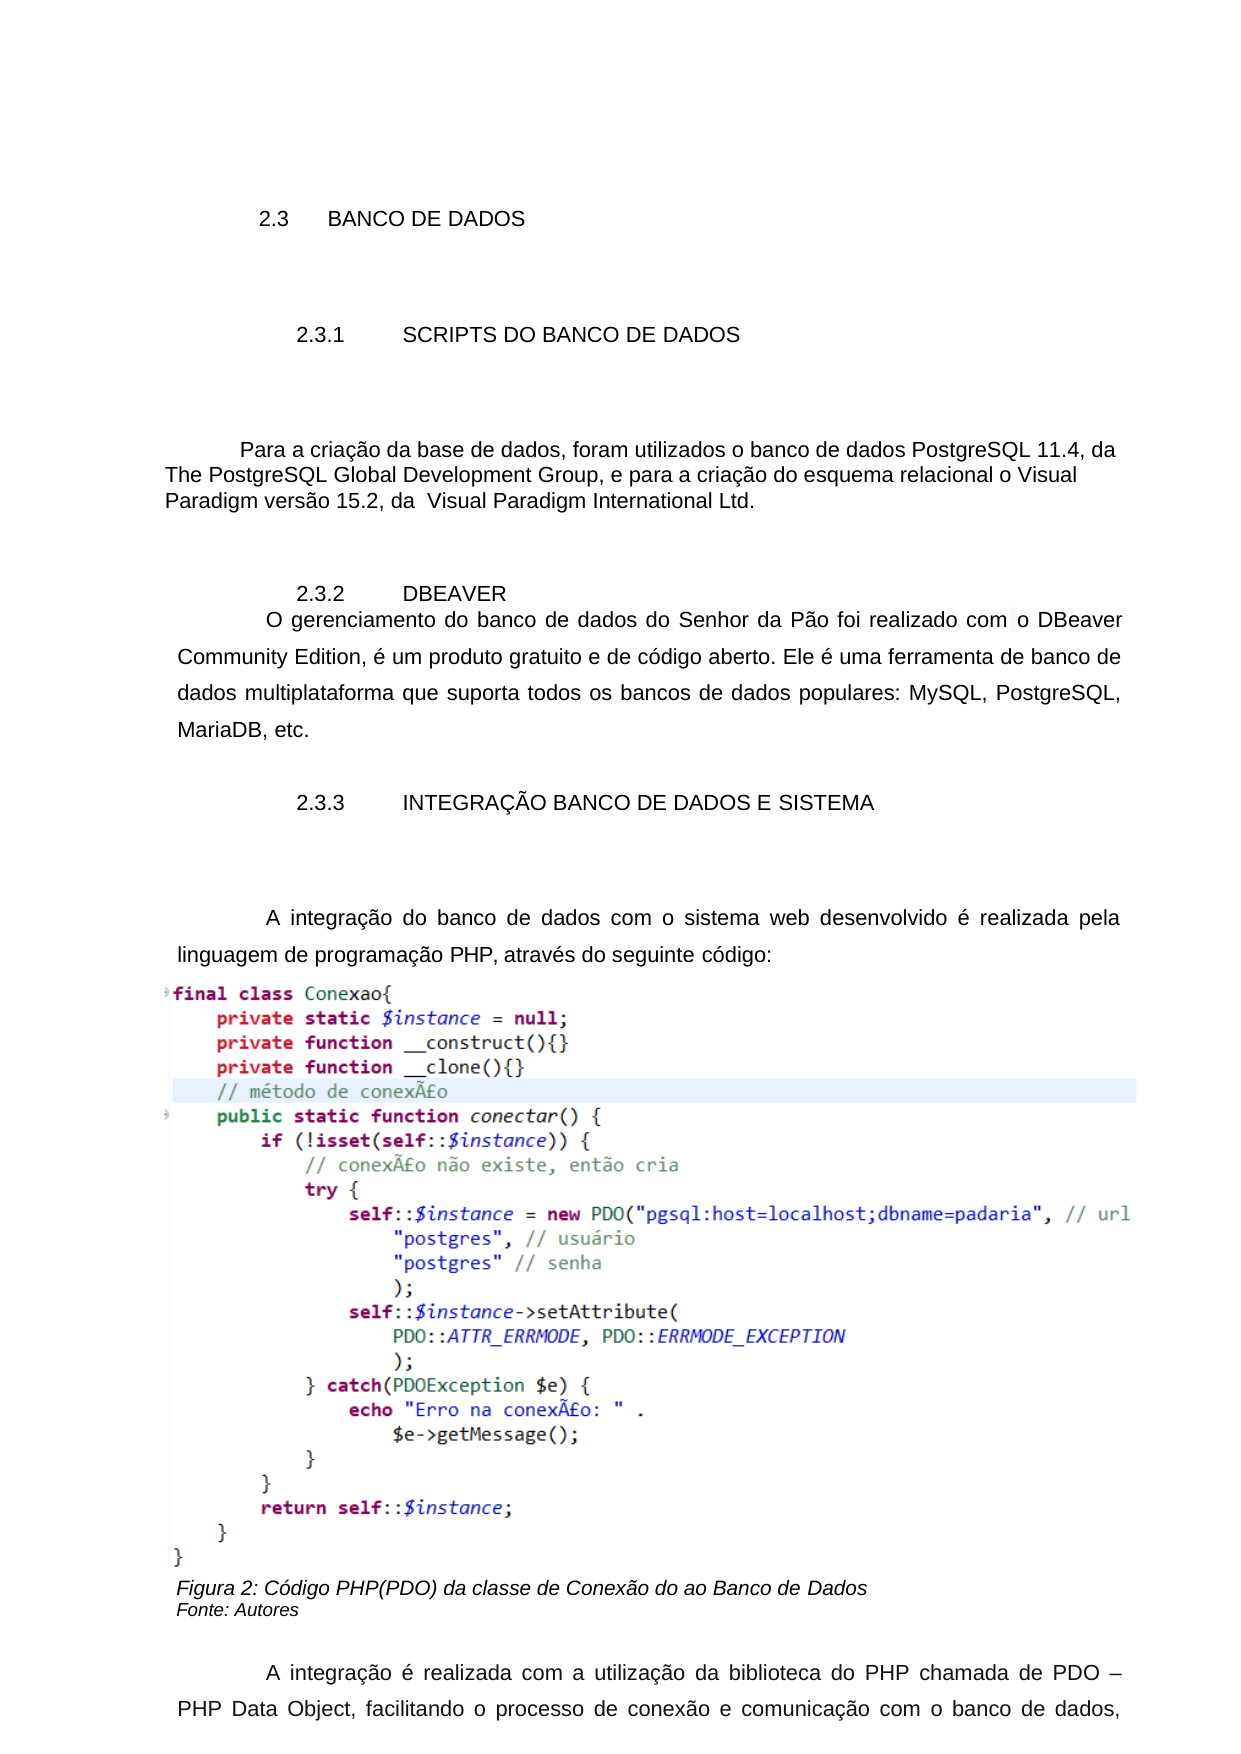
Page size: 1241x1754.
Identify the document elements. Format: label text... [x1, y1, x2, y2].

text Figura 2: Código PHP(PDO) da classe de Conexão do ao Banco de Dados [176, 1568, 1136, 1599]
text Para a criação da base de dados, foram utilizados o banco de dados PostgreSQL 11.4, da The PostgreSQL Global Development Group, e para a criação do esquema relacional o Visual Paradigm versão 15.2, da Visual Paradigm International Ltd. [164, 437, 1136, 513]
text O gerenciamento do banco de dados do Senhor da Pão foi realizado com o DBeaver Community Edition, é um produto gratuito e de código aberto. Ele é uma ferramenta de banco de dados multiplataforma que suporta todos os bancos de dados populares: MySQL, PostgreSQL, MariaDB, etc. [177, 607, 1122, 742]
text [176, 978, 1136, 983]
list SCRIPTS DO BANCO DE DADOS [296, 321, 1136, 347]
text A integração do banco de dados com o sistema web desenvolvido é realizada pela linguagem de programação PHP, através do seguinte código: [177, 905, 1122, 967]
list BANCO DE DADOS [258, 206, 1136, 231]
list INTEGRAÇÃO BANCO DE DADOS E SISTEMA [296, 790, 1136, 815]
picture [164, 983, 1137, 1568]
text Fonte: Autores [176, 1599, 1136, 1620]
text A integração é realizada com a utilização da biblioteca do PHP chamada de PDO – PHP Data Object, facilitando o processo de conexão e comunicação com o banco de dados, [177, 1659, 1123, 1721]
list DBEAVER [296, 581, 1136, 606]
